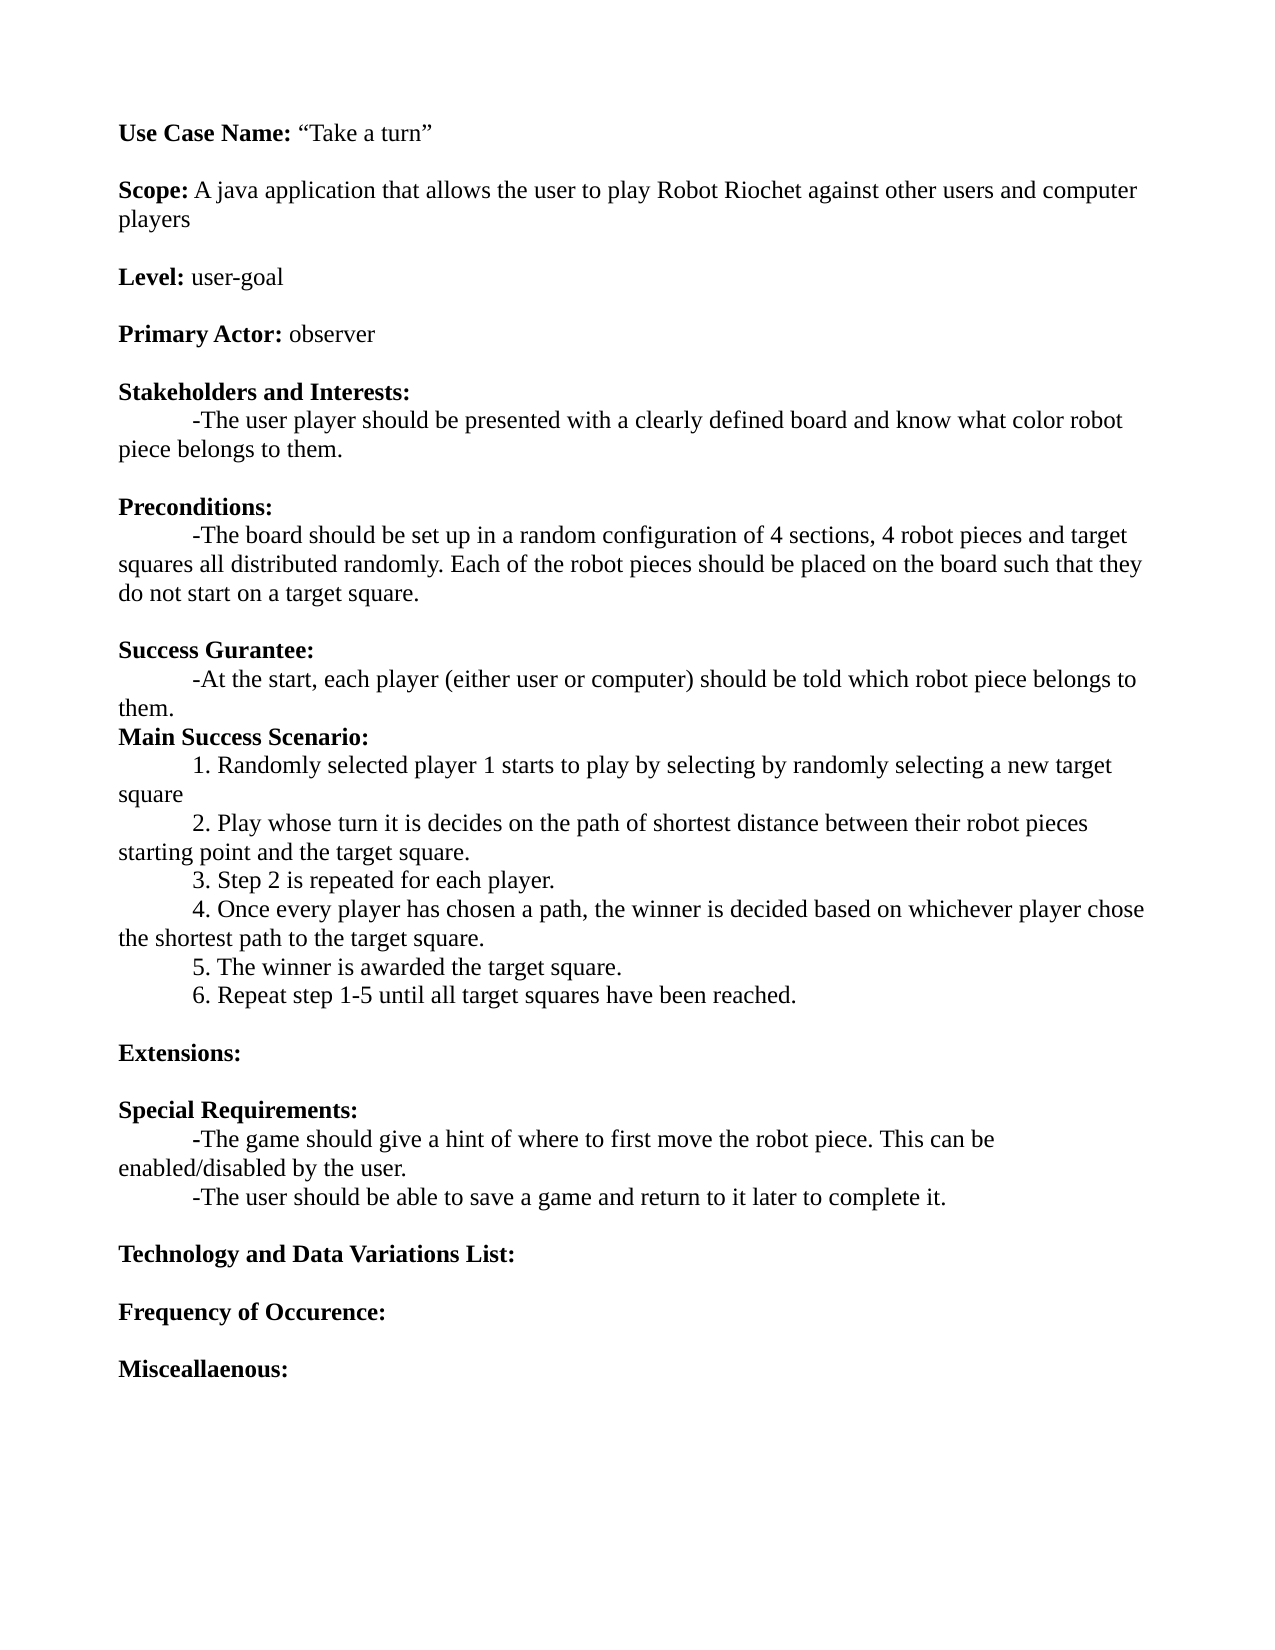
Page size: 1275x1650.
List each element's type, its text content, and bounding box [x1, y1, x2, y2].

text Level: user-goal [118, 262, 1157, 291]
text -The user player should be presented with a clearly defined board and know what color robot piece belongs to them. [118, 406, 1157, 463]
text 2. Play whose turn it is decides on the path of shortest distance between their robot pieces starting point and the target square. [118, 808, 1157, 866]
text Success Gurantee: [118, 636, 1157, 664]
text Frequency of Occurence: [118, 1297, 1157, 1326]
text Scope: A java application that allows the user to play Robot Riochet against other users and computer players [118, 176, 1157, 233]
text Misceallaenous: [118, 1354, 1157, 1383]
text Main Success Scenario: [118, 722, 1157, 751]
text -At the start, each player (either user or computer) should be told which robot piece belongs to them. [118, 664, 1157, 722]
text 1. Randomly selected player 1 starts to play by selecting by randomly selecting a new target square [118, 751, 1157, 808]
text Extensions: [118, 1038, 1157, 1067]
text Stakeholders and Interests: [118, 377, 1157, 406]
text -The user should be able to save a game and return to it later to complete it. [118, 1182, 1157, 1211]
text Use Case Name: “Take a turn” [118, 118, 1157, 147]
text 3. Step 2 is repeated for each player. [118, 866, 1157, 894]
text 4. Once every player has chosen a path, the winner is decided based on whichever player chose the shortest path to the target square. [118, 894, 1157, 952]
text 6. Repeat step 1-5 until all target squares have been reached. [118, 981, 1157, 1009]
text -The board should be set up in a random configuration of 4 sections, 4 robot pieces and target squares all distributed randomly. Each of the robot pieces should be placed on the board such that they do not start on a target square. [118, 521, 1157, 607]
text Special Requirements: [118, 1096, 1157, 1124]
text Preconditions: [118, 492, 1157, 521]
text -The game should give a hint of where to first move the robot piece. This can be enabled/disabled by the user. [118, 1124, 1157, 1182]
text Technology and Data Variations List: [118, 1239, 1157, 1268]
text 5. The winner is awarded the target square. [118, 952, 1157, 981]
text Primary Actor: observer [118, 319, 1157, 348]
